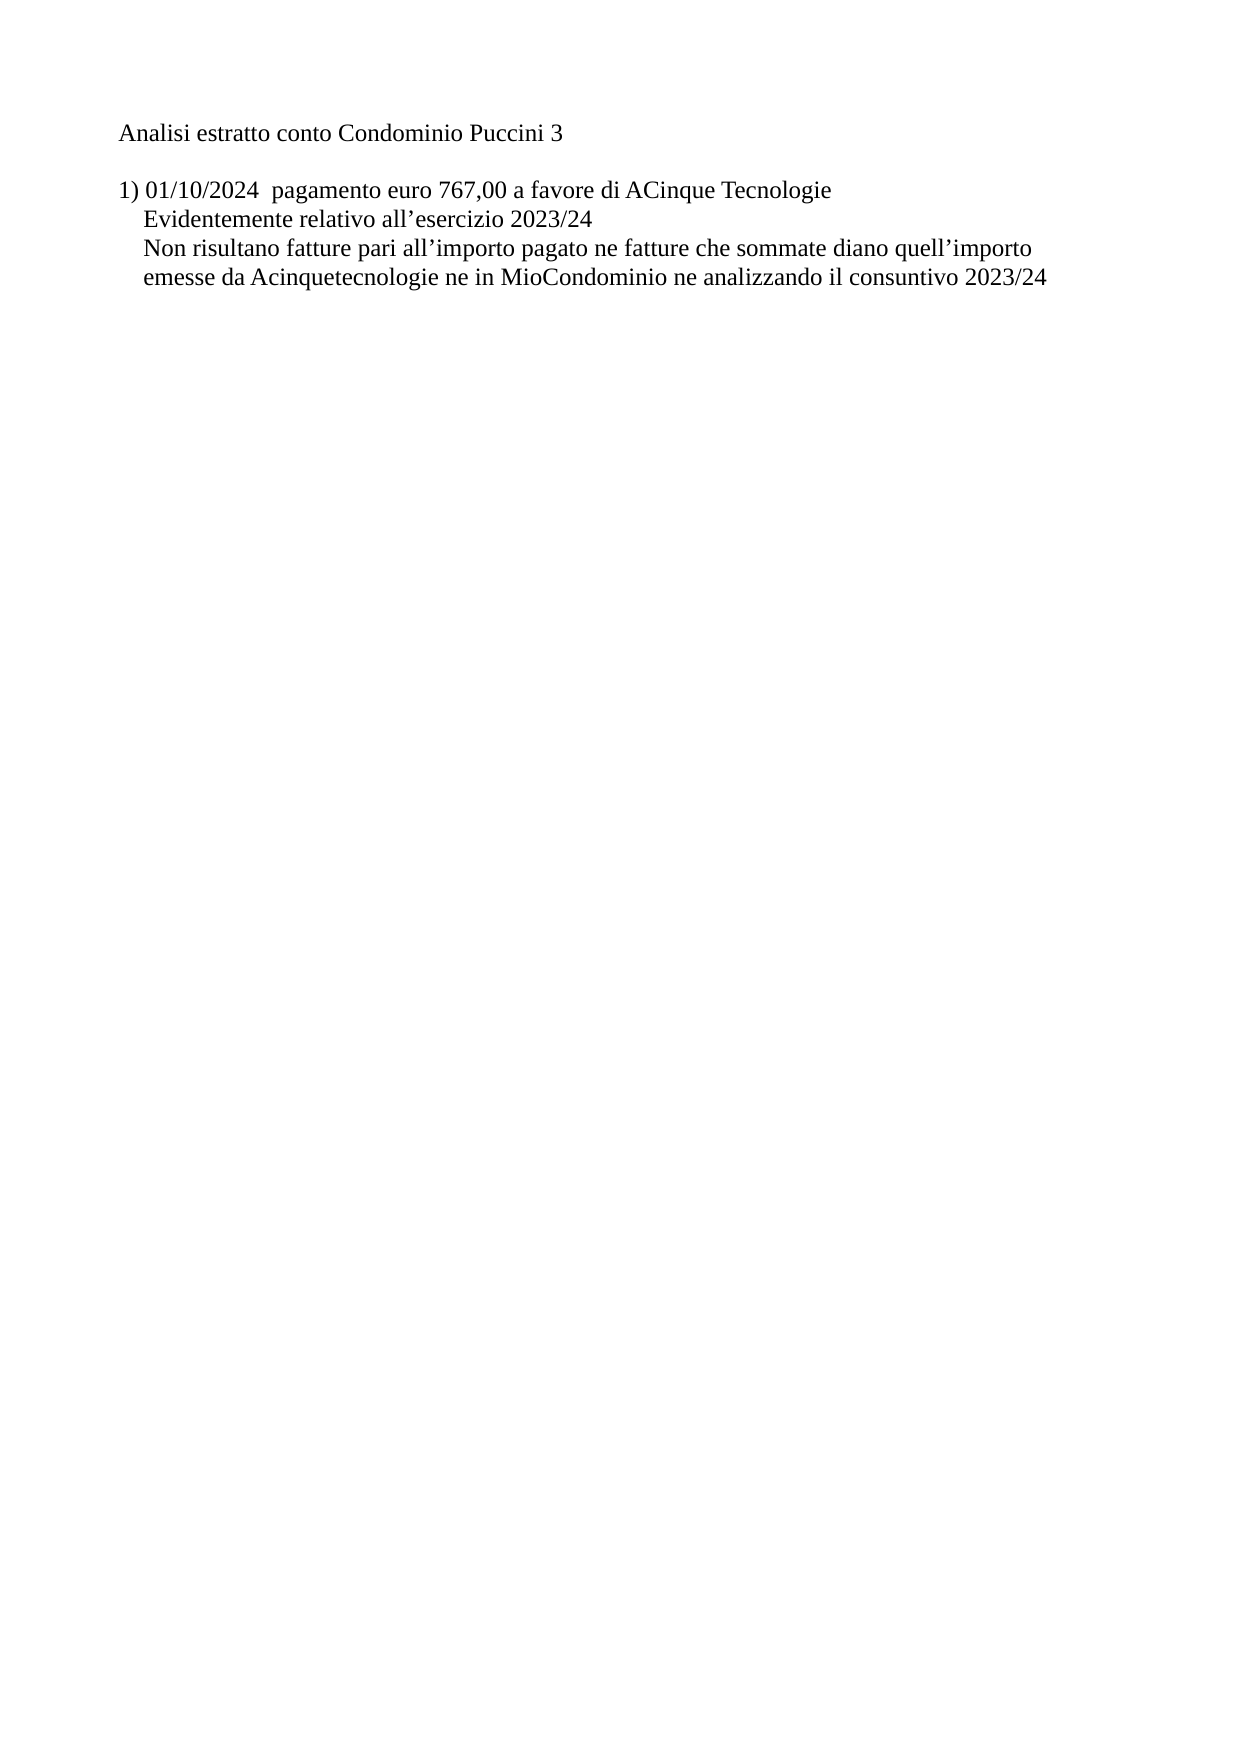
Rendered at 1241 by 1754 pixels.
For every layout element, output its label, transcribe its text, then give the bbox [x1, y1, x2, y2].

text Evidentemente relativo all’esercizio 2023/24 [118, 204, 1122, 233]
text Analisi estratto conto Condominio Puccini 3 [118, 118, 1122, 147]
text Non risultano fatture pari all’importo pagato ne fatture che sommate diano quell’importo [118, 233, 1122, 262]
text emesse da Acinquetecnologie ne in MioCondominio ne analizzando il consuntivo 2023/24 [118, 262, 1122, 291]
text 1) 01/10/2024 pagamento euro 767,00 a favore di ACinque Tecnologie [118, 176, 1122, 204]
